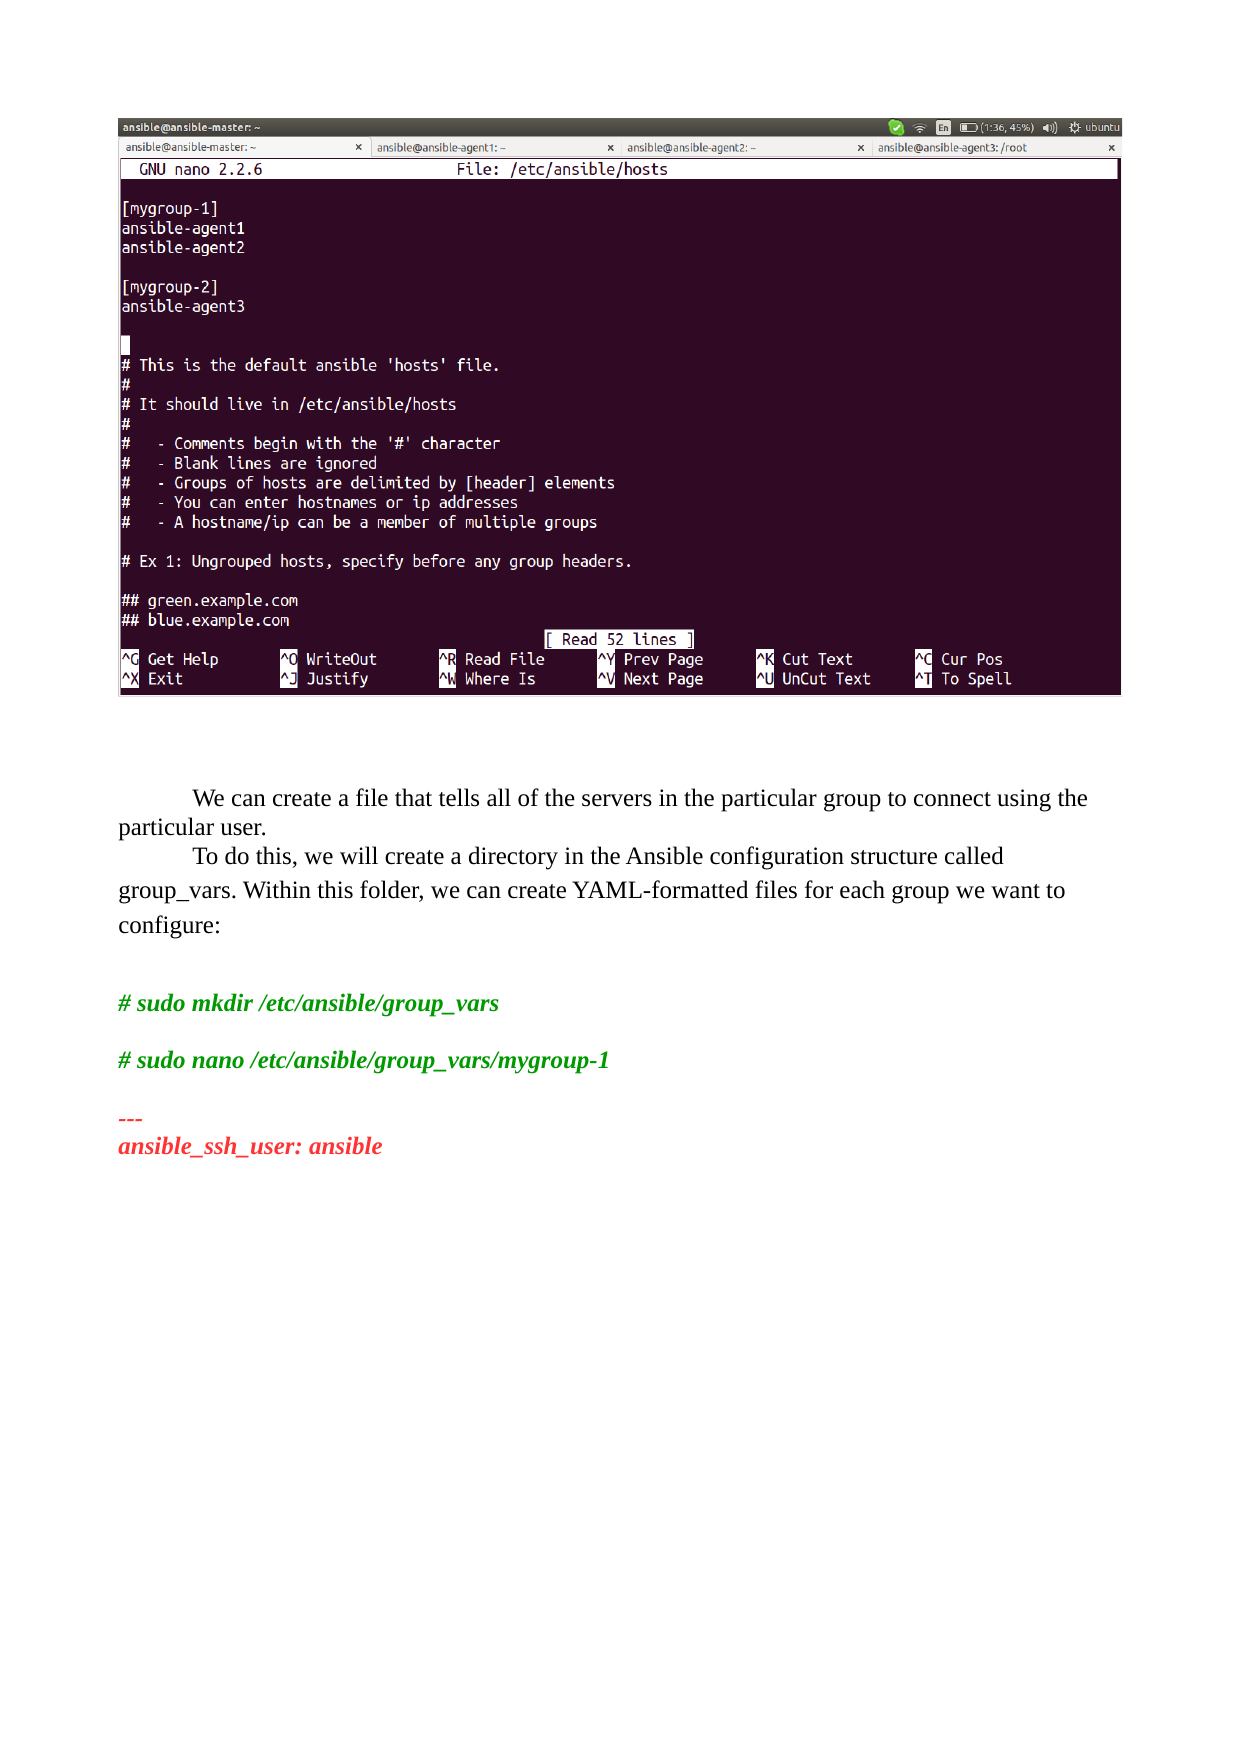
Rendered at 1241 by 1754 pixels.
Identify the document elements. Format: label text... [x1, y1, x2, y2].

text ansible_ssh_user: ansible [118, 1131, 1122, 1160]
text To do this, we will create a directory in the Ansible configuration structure called group_vars. Within this folder, we can create YAML-formatted files for each group we want to configure: [118, 841, 1122, 938]
text # sudo nano /etc/ansible/group_vars/mygroup-1 [118, 1045, 1122, 1074]
text --- [118, 1103, 1122, 1131]
picture [118, 118, 1123, 697]
text We can create a file that tells all of the servers in the particular group to connect using the particular user. [118, 783, 1122, 841]
text # sudo mkdir /etc/ansible/group_vars [118, 988, 1122, 1016]
